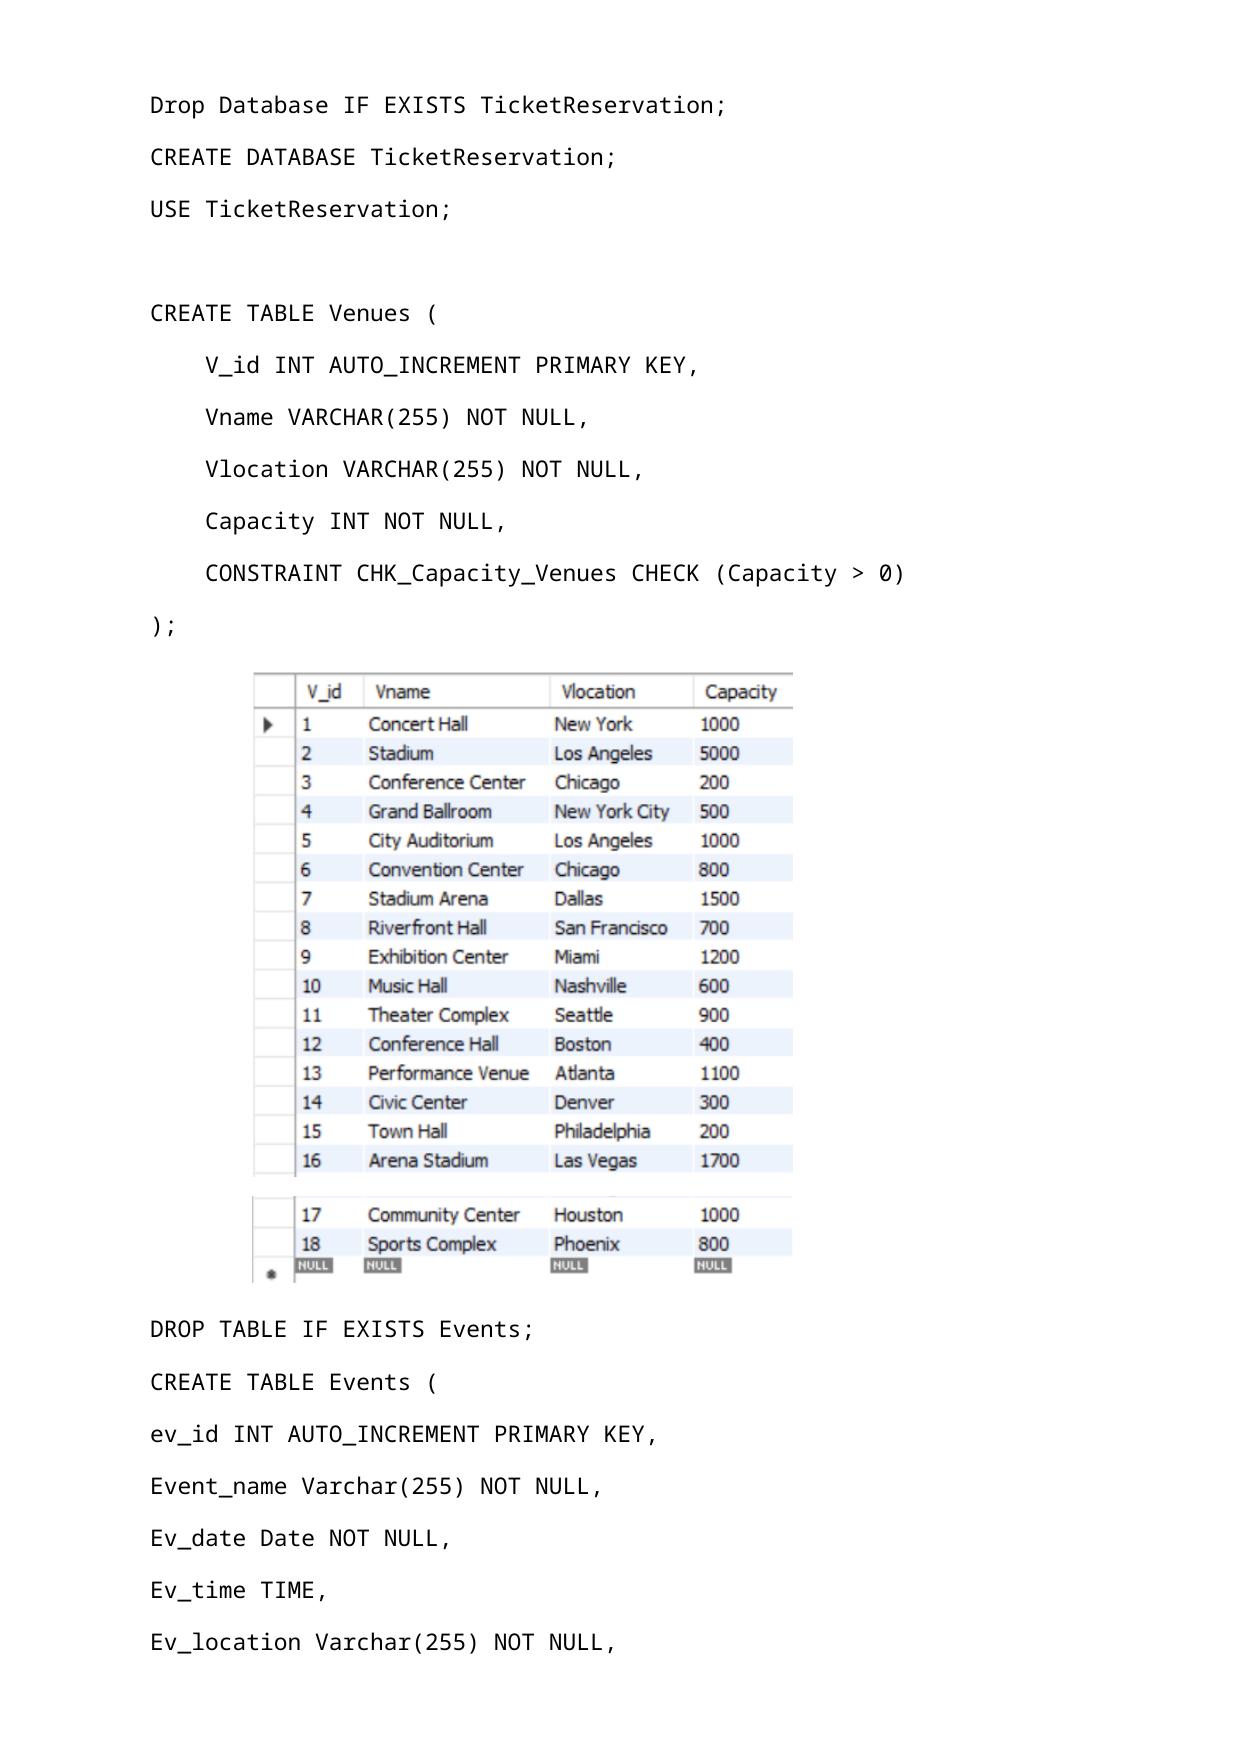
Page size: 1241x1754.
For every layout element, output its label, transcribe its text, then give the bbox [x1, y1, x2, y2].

text Ev_location Varchar(255) NOT NULL, [150, 1626, 1090, 1657]
text Vname VARCHAR(255) NOT NULL, [150, 401, 1090, 432]
text CREATE DATABASE TicketReservation; [150, 141, 1090, 172]
text V_id INT AUTO_INCREMENT PRIMARY KEY, [150, 349, 1090, 380]
text DROP TABLE IF EXISTS Events; [150, 1313, 1090, 1345]
text CONSTRAINT CHK_Capacity_Venues CHECK (Capacity > 0) [150, 557, 1090, 589]
text Ev_time TIME, [150, 1574, 1090, 1605]
text ); [150, 609, 1090, 641]
text Event_name Varchar(255) NOT NULL, [150, 1470, 1090, 1501]
text Drop Database IF EXISTS TicketReservation; [150, 89, 1090, 120]
text USE TicketReservation; [150, 193, 1090, 224]
text Ev_date Date NOT NULL, [150, 1522, 1090, 1553]
text CREATE TABLE Venues ( [150, 297, 1090, 328]
text CREATE TABLE Events ( [150, 1366, 1090, 1397]
text ev_id INT AUTO_INCREMENT PRIMARY KEY, [150, 1418, 1090, 1449]
text Capacity INT NOT NULL, [150, 505, 1090, 537]
text Vlocation VARCHAR(255) NOT NULL, [150, 453, 1090, 484]
